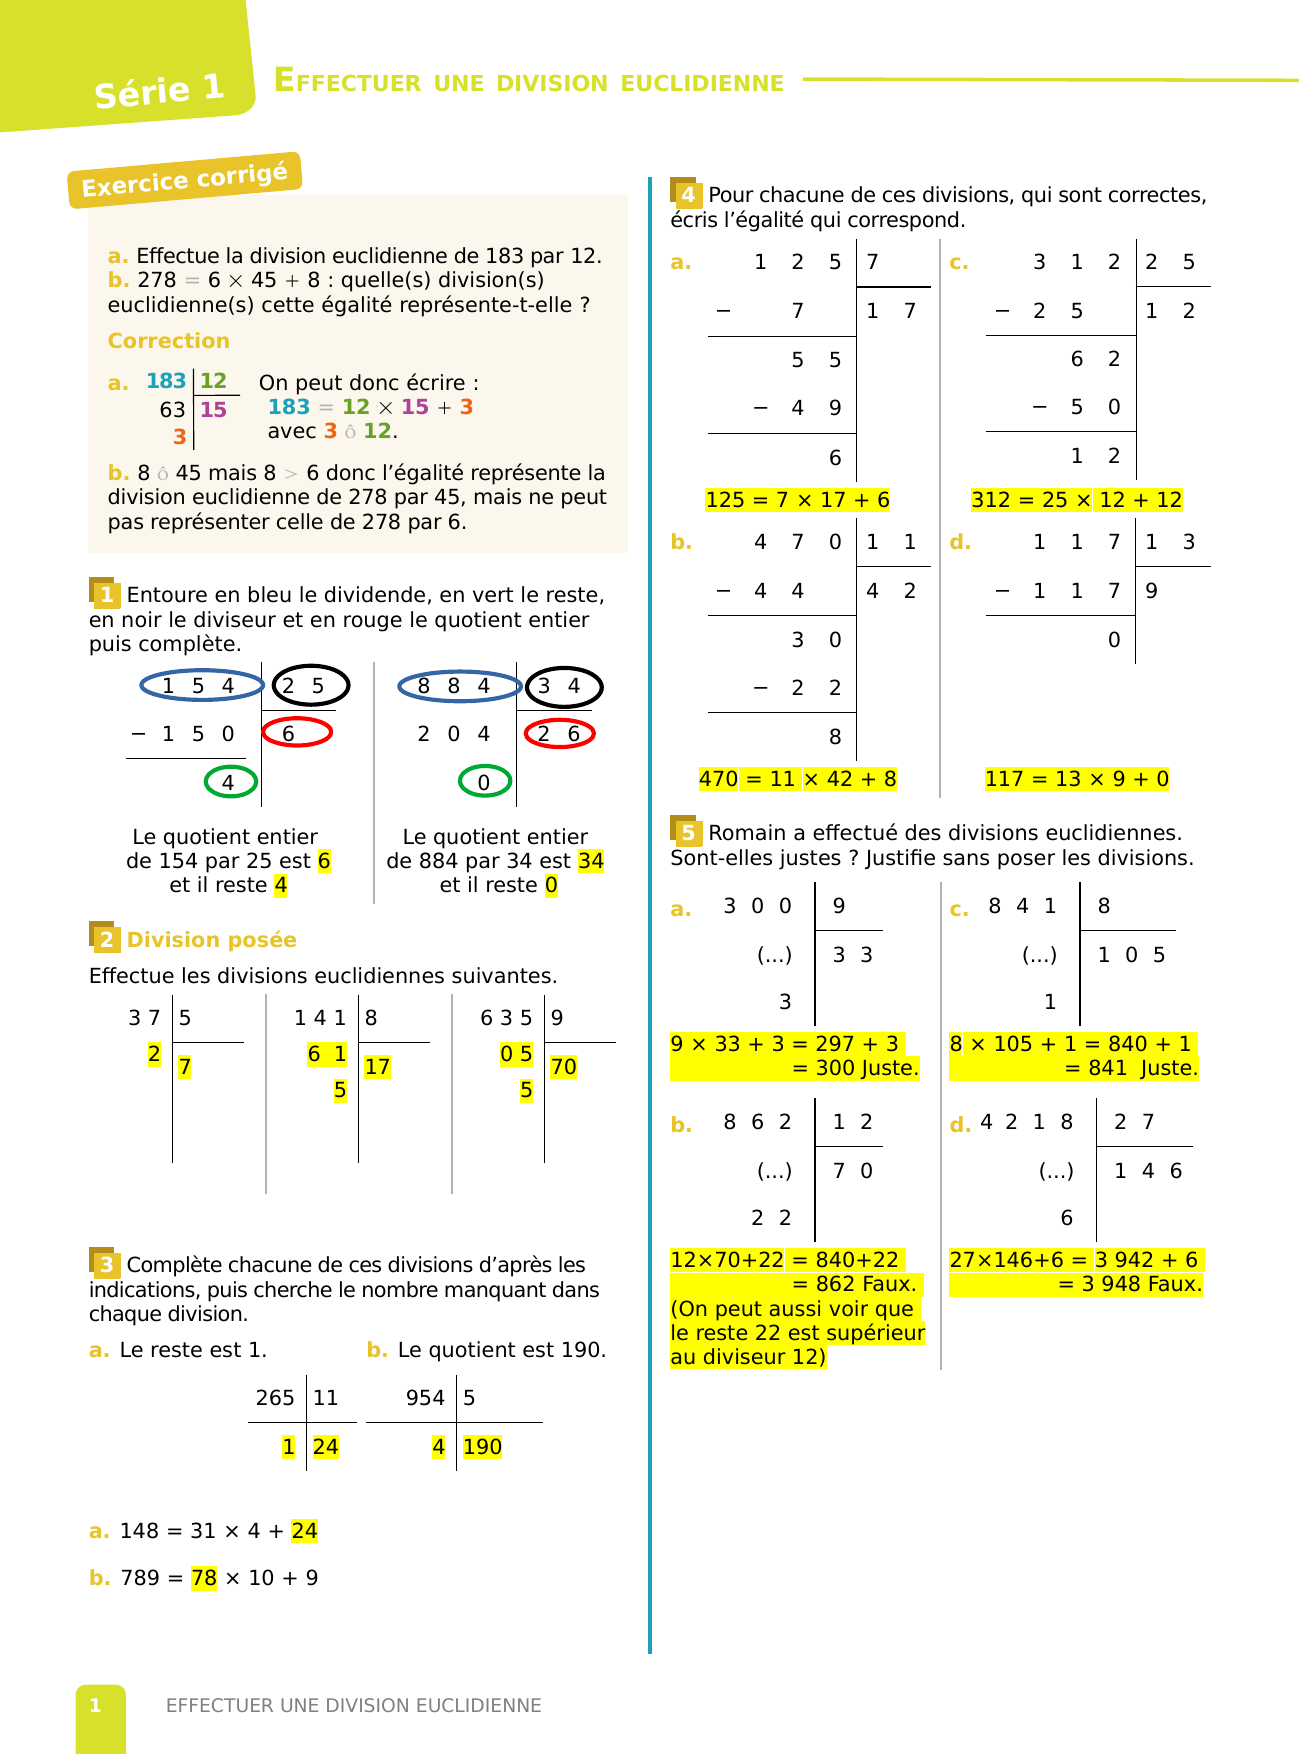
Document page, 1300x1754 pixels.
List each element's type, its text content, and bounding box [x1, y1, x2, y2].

table_cell ─ [126, 710, 156, 758]
table_cell [984, 930, 1011, 978]
table_cell [532, 745, 562, 758]
table_cell ─ [986, 286, 1024, 335]
table_cell 2 [532, 722, 562, 744]
table_cell [517, 711, 532, 758]
table_cell 2 [412, 710, 442, 758]
table_header 4 [472, 675, 502, 698]
table_cell 0 [1099, 383, 1136, 431]
table_cell [412, 758, 442, 807]
list Correction [107, 329, 609, 353]
table_cell [1011, 979, 1039, 1026]
table_header 8 [1056, 1098, 1083, 1146]
table_cell 4 [472, 710, 502, 758]
table_cell [670, 433, 707, 482]
table_header 4 [1011, 882, 1039, 930]
table_header 1 [828, 1098, 856, 1146]
table_cell [986, 336, 1024, 383]
table_cell [949, 383, 986, 431]
table_header 8 [984, 882, 1011, 930]
table_cell [883, 1195, 932, 1242]
table_cell [1028, 1195, 1056, 1242]
table_cell 2 [820, 664, 856, 712]
table_header 8 [359, 995, 430, 1042]
table_cell (...) [1011, 930, 1067, 978]
table_header 4 [745, 518, 782, 566]
table_cell [1097, 1147, 1109, 1194]
table_cell [1067, 979, 1079, 1026]
table_cell 4 [782, 566, 819, 615]
table_cell [949, 335, 986, 383]
table_cell Le quotient entier de 154 par 25 est 6 et il reste 4 [89, 819, 373, 904]
table_cell [1193, 1146, 1211, 1194]
table_header [592, 662, 629, 710]
table_cell [262, 738, 276, 758]
table_cell 2 [894, 567, 931, 615]
table_header 8 [1093, 882, 1121, 930]
table_header 2 [774, 1098, 802, 1146]
table_cell [1093, 979, 1121, 1026]
table_cell [1136, 615, 1173, 664]
table_cell [89, 807, 126, 819]
table_cell [375, 710, 412, 758]
table_cell 3 [782, 616, 819, 664]
table_cell [186, 759, 216, 807]
table_cell [1110, 1195, 1137, 1242]
table_header [502, 662, 516, 677]
table_header [1193, 1098, 1211, 1146]
table_cell [336, 710, 373, 758]
table_header [1067, 882, 1079, 930]
table_header [262, 662, 276, 710]
list a. On peut donc écrire : [107, 371, 192, 395]
table_cell [532, 711, 562, 722]
table_cell 70 [545, 1043, 616, 1163]
table_cell [126, 807, 373, 819]
table_cell 1 [1061, 432, 1098, 479]
table_header [816, 882, 828, 930]
table_cell [1176, 979, 1211, 1026]
table_cell [857, 385, 894, 433]
table_cell 7 [1099, 566, 1135, 615]
list Le reste est 1. [88, 1338, 348, 1363]
table_cell [949, 930, 984, 978]
table_cell [802, 1146, 814, 1194]
list Le quotient est 190. [366, 1338, 629, 1363]
table_header [1081, 882, 1093, 930]
table_header [412, 698, 442, 710]
table_cell 312 = 25 × 12 + 12 [941, 482, 1211, 518]
table_header [336, 662, 373, 710]
table_header 1 [1024, 518, 1061, 566]
table_header [216, 698, 246, 710]
table_cell [949, 1146, 978, 1194]
table_cell [986, 383, 1024, 431]
table_cell [1137, 431, 1173, 479]
table_cell [1081, 979, 1093, 1026]
table_cell [89, 1422, 248, 1471]
table_header 0 [774, 882, 802, 930]
table_cell [1173, 567, 1211, 615]
table_header a. [670, 239, 707, 286]
table_cell [502, 758, 516, 807]
table_cell [89, 758, 126, 807]
table_cell [857, 712, 894, 761]
table_header [306, 662, 336, 667]
table_cell [592, 758, 629, 807]
table_cell [949, 566, 986, 615]
table_cell 0 [442, 710, 472, 758]
table_cell 2 [746, 1195, 774, 1242]
table_header 954 [366, 1375, 456, 1422]
table_cell [1137, 383, 1173, 431]
list 789 = 78 × 10 + 9 [88, 1566, 629, 1591]
table_header 4 [216, 673, 246, 697]
table_cell [562, 758, 592, 807]
subtitle 8 × 105 + 1 = 840 + 1 = 841 Juste. [1088, 1032, 1148, 1081]
subtitle Entoure en bleu le dividende, en vert le reste, en noir le diviseur et en rouge le quotient entier puis complète. [88, 577, 629, 656]
table_header 265 [248, 1375, 306, 1422]
table_cell [276, 745, 306, 758]
table_header 2 [1000, 1098, 1028, 1146]
list b. 8  45 mais 8  6 donc l’égalité représente la division euclidienne de 278 par 45, mais ne peut pas représenter celle de 278 par 6. [107, 461, 609, 534]
table_cell ─ [708, 286, 745, 336]
table_cell [502, 773, 508, 788]
table_cell [306, 721, 328, 742]
table_cell [894, 336, 931, 384]
table_header 2 [1099, 239, 1136, 286]
table_header [1121, 882, 1148, 930]
table_cell 4 [1137, 1147, 1165, 1194]
table_cell [156, 759, 186, 807]
table_cell [746, 979, 774, 1026]
table_cell [816, 979, 828, 1026]
table_cell ─ [708, 566, 745, 615]
table_cell 9 [820, 385, 856, 433]
table_header c. [949, 882, 984, 930]
table_cell [856, 979, 883, 1026]
table_cell 2 [782, 664, 819, 712]
table_cell 125 = 7 × 17 + 6 [670, 482, 939, 518]
table_cell [745, 713, 782, 761]
list a. On peut donc écrire : [195, 371, 609, 395]
table_header 7 [857, 239, 894, 286]
table_cell 5 [1061, 286, 1098, 335]
table_cell 1 [1024, 566, 1061, 615]
table_header [532, 662, 562, 674]
table_header 3 7 2 [102, 995, 172, 1163]
table_header 1 [857, 518, 894, 566]
table_header [517, 662, 532, 686]
table_cell 24 [307, 1423, 357, 1471]
table_cell ─ [745, 385, 782, 433]
table_cell 5 [820, 337, 856, 384]
table_cell 2 [1173, 287, 1211, 335]
table_cell [949, 1195, 978, 1242]
table_header [402, 680, 412, 692]
table_cell [802, 1195, 814, 1242]
table_header 7 [1099, 518, 1135, 566]
table_cell [306, 711, 336, 758]
table_header 5 [1173, 239, 1211, 286]
table_cell ─ [986, 566, 1024, 615]
table_cell 0 [1099, 616, 1135, 664]
table_header 5 [186, 673, 216, 697]
table_cell [375, 758, 412, 807]
table_cell 1 [1093, 931, 1121, 978]
table_cell 7 [782, 286, 819, 336]
table_header d. [949, 518, 986, 566]
table_cell 2 [1099, 432, 1136, 479]
table_cell [246, 773, 253, 790]
table_header 11 [307, 1375, 357, 1422]
table_cell [857, 336, 894, 384]
table_cell 1 [1137, 287, 1173, 335]
table_cell [708, 337, 745, 384]
table_header 6 [746, 1098, 774, 1146]
table_cell [894, 385, 931, 433]
subtitle Pour chacune de ces divisions, qui sont correctes, écris l’égalité qui correspond. [670, 177, 1211, 232]
table_header 1 [1061, 518, 1098, 566]
table_header 2 [1110, 1098, 1137, 1146]
table_cell 6 [1061, 336, 1098, 383]
table_header 3 [1024, 239, 1061, 286]
table_cell [670, 930, 719, 978]
table_header [1176, 882, 1211, 930]
table_header 5 [820, 239, 856, 286]
table_cell 2 [1024, 286, 1061, 335]
table_cell ─ [745, 664, 782, 712]
table_cell [986, 616, 1024, 664]
table_header [986, 239, 1024, 286]
table_cell [1173, 383, 1211, 431]
table_cell [828, 1195, 856, 1242]
table_header d. [949, 1098, 978, 1146]
table_header [502, 679, 516, 694]
table_header [306, 703, 336, 710]
table_header b. [670, 1098, 719, 1146]
table_cell [883, 930, 932, 978]
table_cell [412, 807, 629, 819]
table_header 2 [276, 669, 306, 702]
table_cell [978, 1195, 1000, 1242]
table_cell [1137, 1195, 1165, 1242]
table_header [883, 1098, 932, 1146]
table_cell 6 [1056, 1195, 1083, 1242]
table_header [816, 1098, 828, 1146]
table_cell [1176, 930, 1211, 978]
list b. 278 = 6 × 45  8 : quelle(s) division(s) euclidienne(s) cette égalité représente-t-elle ? [107, 268, 609, 317]
table_header [246, 662, 261, 677]
table_header [126, 662, 156, 710]
table_cell 5 [1061, 383, 1098, 431]
table_cell [517, 758, 532, 807]
table_cell [1193, 1195, 1211, 1242]
table_header 0 [746, 882, 774, 930]
table_cell [246, 710, 261, 758]
table_cell [719, 1146, 746, 1194]
table_cell [949, 431, 986, 479]
table_cell [719, 930, 746, 978]
table_cell 4 [782, 385, 819, 433]
table_cell 2 [774, 1195, 802, 1242]
table_cell 4 [366, 1423, 456, 1471]
table_cell [1081, 931, 1093, 978]
table_cell 7 [828, 1147, 856, 1194]
table_header [186, 702, 216, 710]
table_header [883, 882, 932, 930]
table_header [562, 662, 592, 671]
table_header [89, 1375, 248, 1422]
table_cell 6 [276, 721, 306, 743]
table_header 1 [745, 239, 782, 286]
table_cell [1137, 335, 1173, 383]
table_cell [670, 336, 707, 384]
table_cell 4 [216, 769, 246, 794]
table_cell [126, 759, 156, 807]
table_cell [262, 758, 276, 807]
list 183 = 12 × 15  3 avec 3  12. [244, 395, 609, 443]
table_cell [262, 711, 276, 726]
table_cell [1097, 1195, 1109, 1242]
table_header [1148, 882, 1176, 930]
table_cell 0 [216, 710, 246, 758]
table_cell [745, 286, 782, 336]
table_cell 4 [857, 567, 894, 615]
table_cell 4 [745, 566, 782, 615]
table_cell [708, 713, 745, 761]
table_cell [708, 616, 745, 664]
table_cell [1173, 431, 1211, 479]
table_header 8 [442, 674, 472, 699]
table_header 2 [856, 1098, 883, 1146]
table_cell 1 [248, 1423, 306, 1471]
table_cell [856, 1195, 883, 1242]
table_cell [266, 724, 276, 739]
table_cell [276, 758, 306, 807]
table_header 7 [1137, 1098, 1165, 1146]
table_cell 3 [856, 931, 883, 978]
table_cell [670, 566, 707, 615]
table_cell [894, 664, 931, 712]
table_header [532, 701, 562, 710]
list a. Effectue la division euclidienne de 183 par 12. [107, 244, 609, 268]
table_cell [208, 773, 216, 790]
table_cell 1 [1039, 979, 1067, 1026]
table_cell [670, 385, 707, 433]
table_cell [1000, 1146, 1028, 1194]
table_header [986, 518, 1024, 566]
table_cell [828, 979, 856, 1026]
table_header [856, 882, 883, 930]
table_header [708, 518, 745, 566]
table_header [941, 239, 1211, 482]
table_cell [941, 518, 1211, 761]
table_cell 470 = 11 × 42 + 8 [670, 761, 939, 797]
table_cell [745, 337, 782, 384]
table_cell [1067, 930, 1079, 978]
table_cell [708, 385, 745, 433]
table_cell [745, 434, 782, 482]
table_cell 6 [820, 434, 856, 482]
table_cell [949, 979, 984, 1026]
table_cell [472, 758, 502, 766]
table_header 3 [1173, 518, 1211, 566]
table_header 2 [1137, 239, 1173, 286]
table_cell 1 [156, 710, 186, 758]
table_cell [745, 616, 782, 664]
table_cell 6 [1165, 1147, 1193, 1194]
table_cell [883, 1146, 932, 1194]
table_cell [336, 758, 373, 807]
table_cell [883, 979, 932, 1026]
table_header 1 [1039, 882, 1067, 930]
table_cell [246, 758, 261, 807]
table_cell 5 [186, 710, 216, 758]
table_cell [719, 1195, 746, 1242]
table_cell [89, 710, 126, 758]
table_cell 1 [857, 288, 894, 336]
table_cell 9 [1136, 567, 1173, 615]
table_header [857, 239, 939, 482]
table_cell [463, 771, 472, 790]
table_cell [894, 712, 931, 761]
table_cell 5 [1148, 931, 1176, 978]
table_cell 2 [1099, 336, 1136, 383]
table_cell [1000, 1195, 1028, 1242]
table_cell [670, 615, 707, 664]
table_cell [670, 286, 707, 336]
table_cell (...) [1028, 1146, 1083, 1194]
table_cell 117 = 13 × 9 + 0 [941, 761, 1211, 797]
table_header 2 [782, 239, 819, 286]
table_header 9 [828, 882, 856, 930]
table_header 3 [719, 882, 746, 930]
table_header [246, 678, 260, 692]
table_header [246, 693, 261, 710]
table_cell [1173, 335, 1211, 383]
table_header 1 [1028, 1098, 1056, 1146]
subtitle 8 × 105 + 1 = 840 + 1 = 841 Juste. [993, 1032, 1033, 1056]
table_cell [816, 931, 828, 978]
subtitle 9 × 33 + 3 = 297 + 3 = 300 Juste. [906, 1032, 926, 1081]
table_cell [1148, 979, 1176, 1026]
table_cell [1121, 979, 1148, 1026]
table_cell [670, 664, 707, 712]
table_cell [670, 1195, 719, 1242]
table_header [186, 662, 216, 668]
table_header [156, 698, 186, 710]
table_cell [670, 712, 707, 761]
table_header [89, 662, 126, 710]
table_header [276, 662, 306, 674]
table_cell [802, 979, 814, 1026]
table_cell [978, 1146, 1000, 1194]
table_cell [216, 759, 246, 766]
table_cell 6 [562, 722, 591, 744]
table_cell 17 [359, 1043, 430, 1163]
table_cell [986, 432, 1024, 479]
subtitle 12×70+22 = 840+22 = 862 Faux. (On peut aussi voir que le reste 22 est supérieur au diviseur 12) [670, 1248, 926, 1369]
table_cell (...) [746, 1146, 802, 1194]
table_header [562, 704, 592, 710]
table_header 5 [457, 1375, 543, 1422]
table_cell 0 [856, 1147, 883, 1194]
table_cell [802, 930, 814, 978]
table_header 3 [532, 671, 562, 704]
table_cell ─ [1024, 383, 1061, 431]
subtitle Romain a effectué des divisions euclidiennes. Sont‑elles justes ? Justifie sans poser les divisions. [670, 815, 1211, 870]
subtitle Effectue les divisions euclidiennes suivantes. [88, 964, 623, 988]
table_cell [719, 979, 746, 1026]
table_cell [894, 615, 931, 664]
table_cell [1024, 432, 1061, 479]
table_cell [820, 566, 856, 615]
table_header 1 [1136, 518, 1173, 566]
table_header 4 [978, 1098, 1000, 1146]
table_cell [1024, 336, 1061, 383]
table_cell [216, 797, 246, 807]
table_cell 1 [1061, 566, 1098, 615]
table_cell [857, 664, 894, 712]
table_header 5 [306, 668, 336, 702]
table_header [276, 697, 306, 710]
table_header [1084, 1098, 1096, 1146]
table_header 1 [894, 518, 931, 566]
table_cell [1084, 1195, 1096, 1242]
table_header [1097, 1098, 1109, 1146]
table_cell 6 [562, 711, 592, 725]
table_cell [708, 434, 745, 482]
table_cell 3 [774, 979, 802, 1026]
table_cell [1165, 1195, 1193, 1242]
table_cell [857, 615, 894, 664]
table_header [472, 662, 502, 673]
subtitle Division posée [114, 921, 629, 952]
table_header 7 [782, 518, 819, 566]
table_header [708, 239, 745, 286]
table_cell 7 [173, 1043, 243, 1163]
table_cell [820, 286, 856, 336]
table_cell [375, 807, 412, 819]
table_cell [1173, 615, 1211, 664]
table_header [375, 662, 412, 710]
table_cell [949, 615, 986, 664]
table_cell [276, 711, 306, 718]
table_cell Le quotient entier de 884 par 34 est 34 et il reste 0 [375, 819, 629, 904]
table_header [216, 662, 246, 672]
table_header [442, 703, 472, 710]
table_header [472, 700, 502, 710]
table_header [802, 882, 814, 930]
table_header [144, 678, 156, 692]
table_cell [670, 979, 719, 1026]
table_header 8 [412, 675, 442, 698]
table_cell [931, 518, 939, 761]
table_header [336, 674, 346, 696]
table_header 1 4 1 6 1 5 [288, 995, 358, 1163]
table_cell [306, 758, 336, 807]
table_header [442, 662, 472, 670]
subtitle 27×146+6 = 3 942 + 6 = 3 948 Faux. [949, 1248, 1205, 1297]
table_cell [708, 664, 745, 712]
table_header a. [670, 882, 719, 930]
table_header 0 [820, 518, 856, 566]
table_cell [502, 710, 516, 758]
table_cell [782, 434, 819, 482]
table_cell 5 [782, 337, 819, 384]
table_header 9 [545, 995, 616, 1042]
table_cell 7 [894, 288, 931, 336]
table_cell [984, 979, 1011, 1026]
table_cell [532, 758, 562, 807]
table_header [412, 662, 442, 674]
table_cell [949, 286, 986, 335]
table_header [592, 678, 599, 697]
table_header [156, 662, 186, 672]
table_header 8 [719, 1098, 746, 1146]
table_cell [816, 1195, 828, 1242]
table_cell [442, 758, 472, 807]
table_cell 0 [472, 769, 502, 793]
table_cell [1084, 1146, 1096, 1194]
table_cell 6 [562, 742, 592, 758]
table_cell [1061, 616, 1098, 664]
table_header [1165, 1098, 1193, 1146]
table_cell 0 [820, 616, 856, 664]
table_header 5 [173, 995, 243, 1042]
table_cell 190 [457, 1423, 543, 1471]
table_cell [1099, 286, 1136, 335]
table_cell [894, 433, 931, 482]
table_cell [1024, 616, 1061, 664]
table_cell (...) [746, 930, 802, 978]
table_header 4 [562, 671, 592, 704]
table_cell [472, 795, 502, 807]
table_header [802, 1098, 814, 1146]
table_cell 0 [1121, 931, 1148, 978]
table_cell [592, 710, 629, 758]
table_cell [816, 1147, 828, 1194]
table_cell [670, 1146, 719, 1194]
table_cell [857, 433, 894, 482]
table_cell 1 [1110, 1147, 1137, 1194]
table_cell [782, 713, 819, 761]
table_cell 3 [828, 931, 856, 978]
table_header b. [670, 518, 707, 566]
subtitle Complète chacune de ces divisions d’après les indications, puis cherche le nombre manquant dans chaque division. [88, 1247, 629, 1327]
table_header 1 [1061, 239, 1098, 286]
table_header [894, 239, 931, 286]
table_header [502, 696, 516, 710]
table_header 6 3 5 0 5 5 [474, 995, 544, 1163]
table_header c. [949, 239, 986, 286]
table_cell 8 [820, 713, 856, 761]
table_header [517, 688, 532, 710]
table_header 1 [156, 673, 186, 697]
